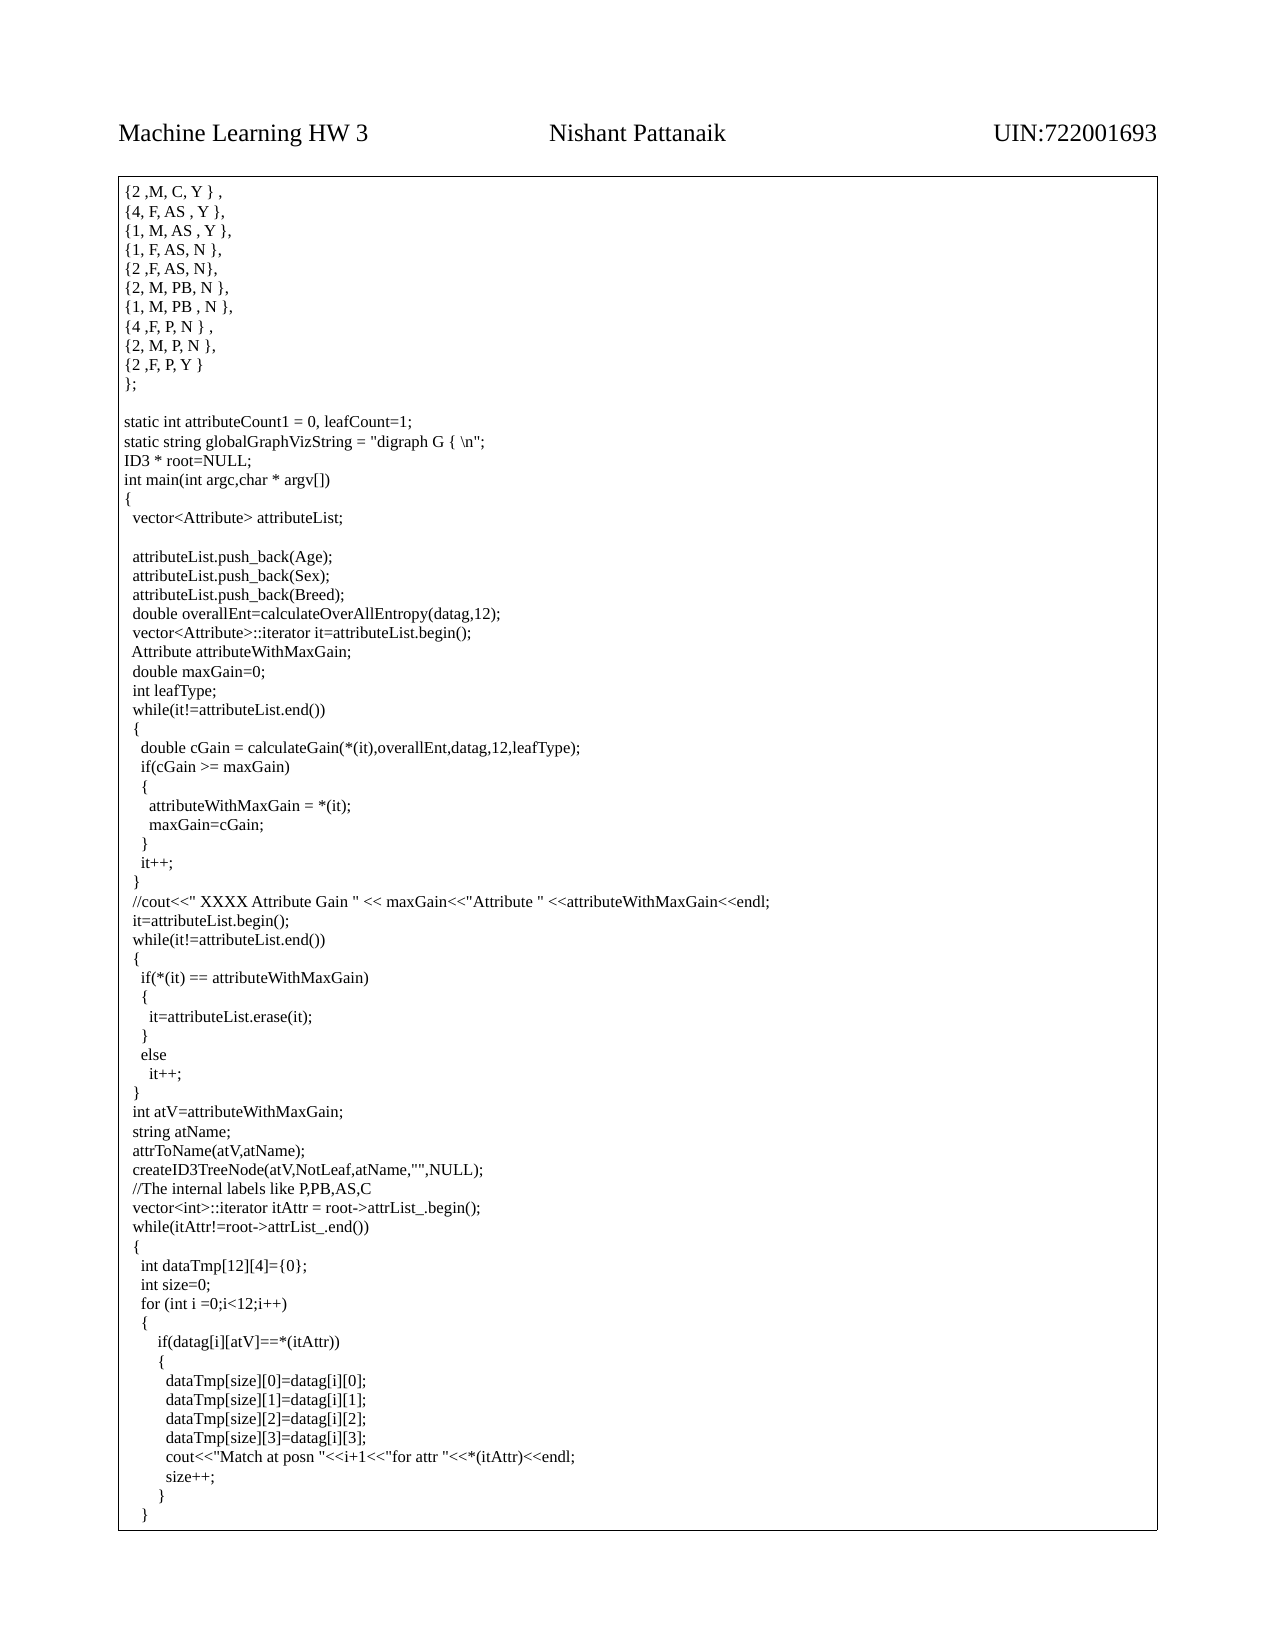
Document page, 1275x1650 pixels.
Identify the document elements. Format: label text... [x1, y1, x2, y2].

table_cell {2 ,M, C, Y } , {4, F, AS , Y }, {1, M, AS , Y }, {1, F, AS, N }, {2 ,F, AS, N}, {2, M, PB, N }, {1, M, PB , N }, {4 ,F, P, N } , {2, M, P, N }, {2 ,F, P, Y } }; static int attributeCount1 = 0, leafCount=1; static string globalGraphVizString = "digraph G { \n"; ID3 * root=NULL; int main(int argc,char * argv[]) { vector<Attribute> attributeList; attributeList.push_back(Age); attributeList.push_back(Sex); attributeList.push_back(Breed); double overallEnt=calculateOverAllEntropy(datag,12); vector<Attribute>::iterator it=attributeList.begin(); Attribute attributeWithMaxGain; double maxGain=0; int leafType; while(it!=attributeList.end()) { double cGain = calculateGain(*(it),overallEnt,datag,12,leafType); if(cGain >= maxGain) { attributeWithMaxGain = *(it); maxGain=cGain; } it++; } //cout<<" XXXX Attribute Gain " << maxGain<<"Attribute " <<attributeWithMaxGain<<endl; it=attributeList.begin(); while(it!=attributeList.end()) { if(*(it) == attributeWithMaxGain) { it=attributeList.erase(it); } else it++; } int atV=attributeWithMaxGain; string atName; attrToName(atV,atName); createID3TreeNode(atV,NotLeaf,atName,"",NULL); //The internal labels like P,PB,AS,C vector<int>::iterator itAttr = root->attrList_.begin(); while(itAttr!=root->attrList_.end()) { int dataTmp[12][4]={0}; int size=0; for (int i =0;i<12;i++) { if(datag[i][atV]==*(itAttr)) { dataTmp[size][0]=datag[i][0]; dataTmp[size][1]=datag[i][1]; dataTmp[size][2]=datag[i][2]; dataTmp[size][3]=datag[i][3]; cout<<"Match at posn "<<i+1<<"for attr "<<*(itAttr)<<endl; size++; } } [119, 177, 1157, 1529]
